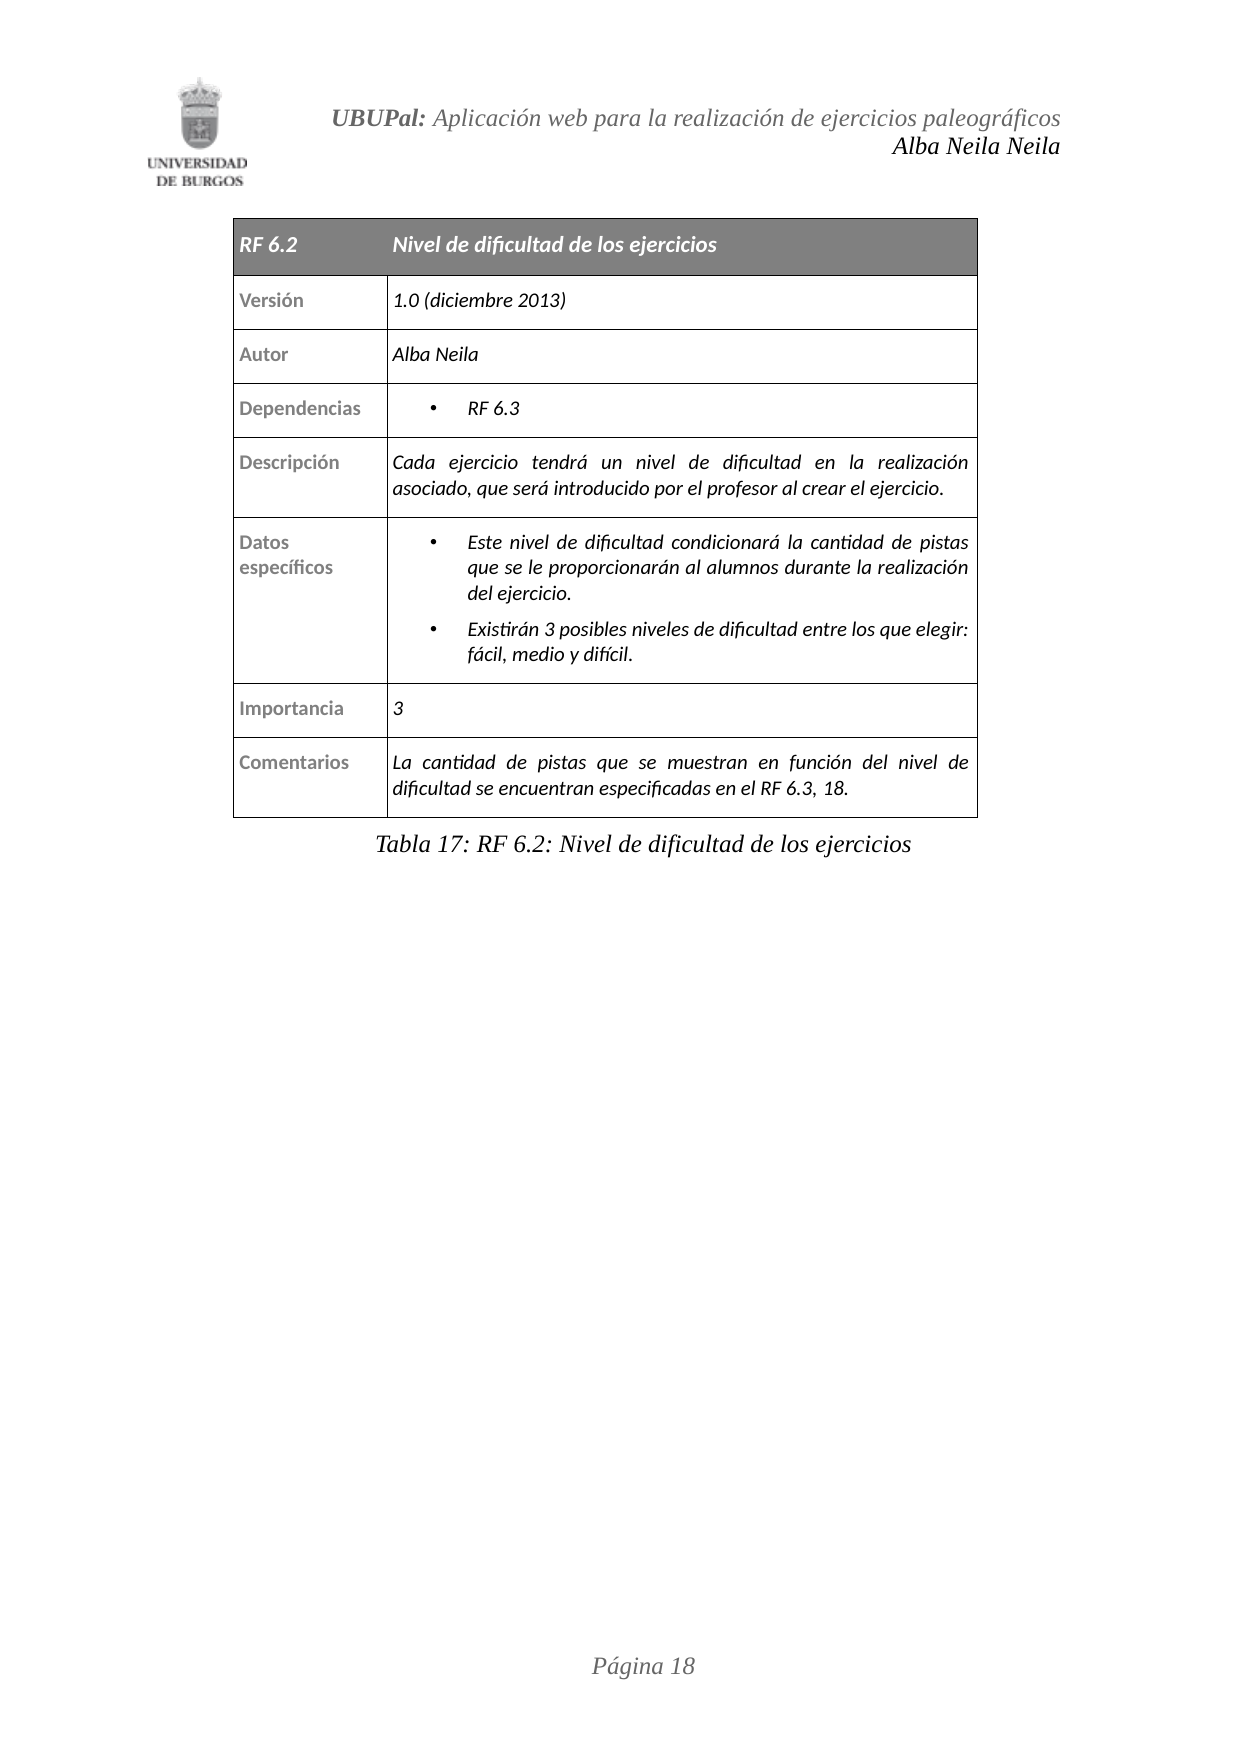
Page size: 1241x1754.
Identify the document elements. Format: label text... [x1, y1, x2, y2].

table_cell 1.0 (diciembre 2013) [388, 276, 977, 329]
table_cell Dependencias [234, 384, 387, 437]
table_cell Autor [234, 330, 387, 383]
table_header RF 6.2 [234, 219, 387, 275]
picture [147, 77, 247, 186]
text Tabla : RF 6.2: Nivel de dificultad de los ejercicios [226, 829, 1063, 858]
table_cell Descripción [234, 438, 387, 517]
table_cell Alba Neila [388, 330, 977, 383]
table_cell RF 6.3 [388, 384, 977, 437]
table_header Nivel de dificultad de los ejercicios [387, 219, 977, 275]
table_cell 3 [388, 684, 977, 737]
table_cell Comentarios [234, 738, 387, 817]
table_cell Importancia [234, 684, 387, 737]
table_cell Cada ejercicio tendrá un nivel de dificultad en la realización asociado, que será introducido por el profesor al crear el ejercicio. [388, 438, 977, 517]
table_cell Versión [234, 276, 387, 329]
table_cell La cantidad de pistas que se muestran en función del nivel de dificultad se encuentran especificadas en el RF 6.3, . [388, 738, 977, 817]
table_cell Datos específicos [234, 518, 387, 683]
table_cell Este nivel de dificultad condicionará la cantidad de pistas que se le proporcionarán al alumnos durante la realización del ejercicio. Existirán 3 posibles niveles de dificultad entre los que elegir: fácil, medio y difícil. [388, 518, 977, 683]
